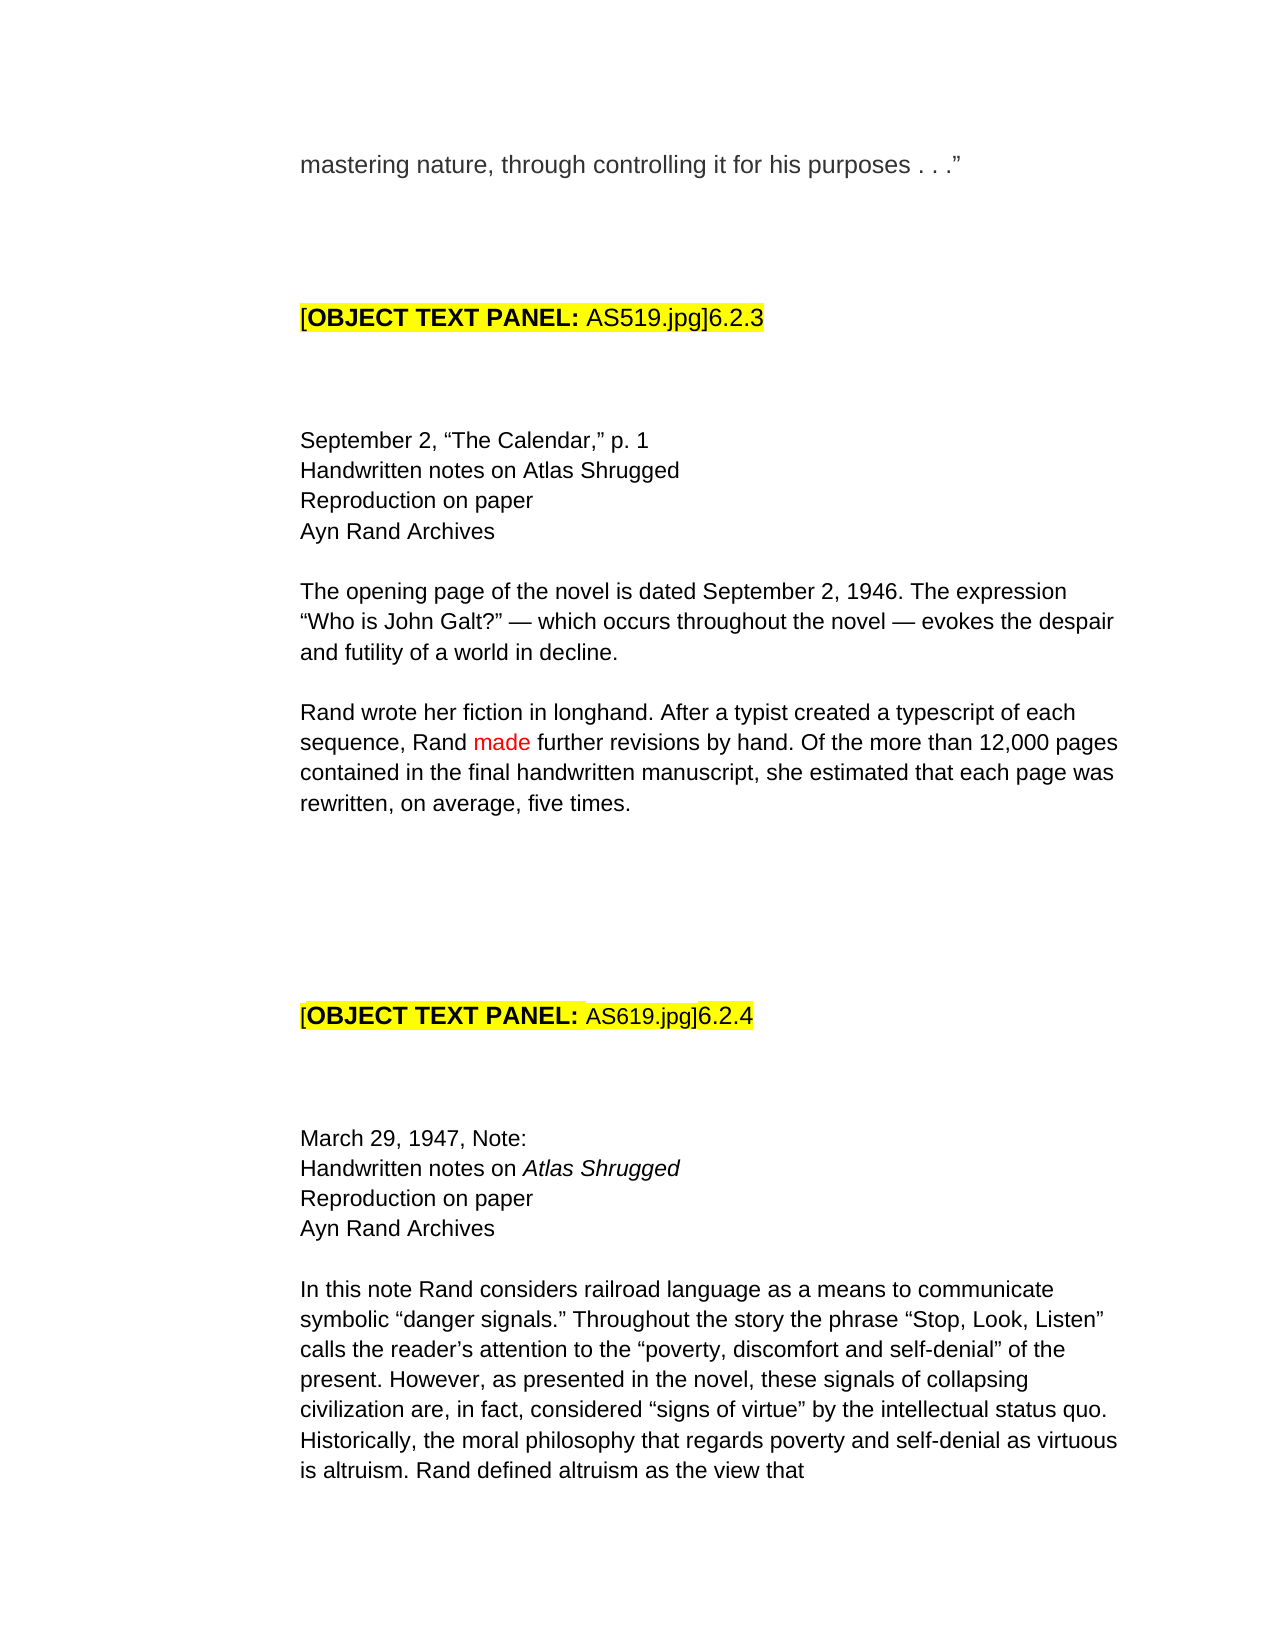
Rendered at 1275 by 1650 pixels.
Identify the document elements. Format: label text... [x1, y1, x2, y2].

text March 29, 1947, Note: [300, 1124, 1125, 1151]
text Reproduction on paper [300, 1185, 1125, 1211]
text mastering nature, through controlling it for his purposes . . .” [300, 150, 1125, 179]
text The opening page of the novel is dated September 2, 1946. The expression “Who is John Galt?” — which occurs throughout the novel — evokes the despair and futility of a world in decline. [300, 578, 1125, 665]
text Ayn Rand Archives [300, 518, 1125, 544]
text Ayn Rand Archives [300, 1215, 1125, 1242]
text September 2, “The Calendar,” p. 1 [300, 427, 1125, 453]
text Handwritten notes on Atlas Shrugged [300, 457, 1125, 483]
text Handwritten notes on Atlas Shrugged [300, 1155, 1125, 1181]
text [OBJECT TEXT PANEL: AS619.jpg]6.2.4 [300, 1001, 1125, 1030]
text Reproduction on paper [300, 487, 1125, 514]
text In this note Rand considers railroad language as a means to communicate symbolic “danger signals.” Throughout the story the phrase “Stop, Look, Listen” calls the reader’s attention to the “poverty, discomfort and self-denial” of the present. However, as presented in the novel, these signals of collapsing civilization are, in fact, considered “signs of virtue” by the intellectual status quo. Historically, the moral philosophy that regards poverty and self-denial as virtuous is altruism. Rand defined altruism as the view that [300, 1276, 1125, 1483]
text Rand wrote her fiction in longhand. After a typist created a typescript of each sequence, Rand made further revisions by hand. Of the more than 12,000 pages contained in the final handwritten manuscript, she estimated that each page was rewritten, on average, five times. [300, 699, 1125, 816]
text [OBJECT TEXT PANEL: AS519.jpg]6.2.3 [300, 303, 1125, 332]
